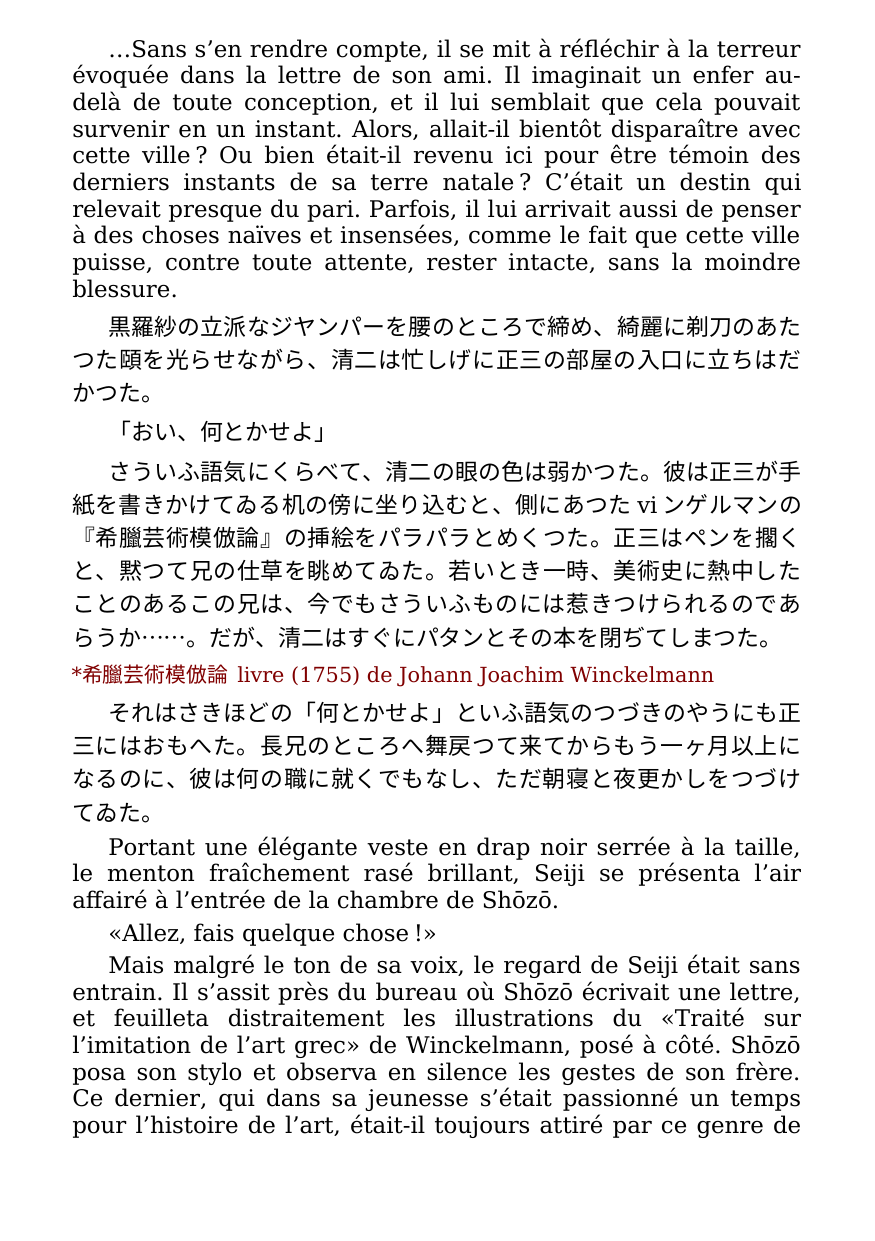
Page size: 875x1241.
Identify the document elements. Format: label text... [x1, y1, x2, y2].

text Mais malgré le ton de sa voix, le regard de Seiji était sans entrain. Il s’assit près du bureau où Shōzō écrivait une lettre, et feuilleta distraitement les illustrations du «Traité sur l’imitation de l’art grec» de Winckelmann, posé à côté. Shōzō posa son stylo et observa en silence les gestes de son frère. Ce dernier, qui dans sa jeunesse s’était passionné un temps pour l’histoire de l’art, était-il toujours attiré par ce genre de [72, 952, 802, 1139]
text 「おい、何とかせよ」 [72, 414, 802, 447]
text «Allez, fais quelque chose !» [72, 920, 802, 946]
text Portant une élégante veste en drap noir serrée à la taille, le menton fraîchement rasé brillant, Seiji se présenta l’air affairé à l’entrée de la chambre de Shōzō. [72, 834, 802, 914]
text 黒羅紗の立派なジヤンパーを腰のところで締め、綺麗に剃刀のあたつた頤を光らせながら、清二は忙しげに正三の部屋の入口に立ちはだかつた。 [72, 309, 802, 408]
text それはさきほどの「何とかせよ」といふ語気のつづきのやうにも正三にはおもへた。長兄のところへ舞戻つて来てからもう一ヶ月以上になるのに、彼は何の職に就くでもなし、ただ朝寝と夜更かしをつづけてゐた。 [72, 695, 802, 828]
text …Sans s’en rendre compte, il se mit à réfléchir à la terreur évoquée dans la lettre de son ami. Il imaginait un enfer au-delà de toute conception, et il lui semblait que cela pouvait survenir en un instant. Alors, allait-il bientôt disparaître avec cette ville ? Ou bien était-il revenu ici pour être témoin des derniers instants de sa terre natale ? C’était un destin qui relevait presque du pari. Parfois, il lui arrivait aussi de penser à des choses naïves et insensées, comme le fait que cette ville puisse, contre toute attente, rester intacte, sans la moindre blessure. [72, 36, 802, 303]
text *希臘芸術模倣論 livre (1755) de Johann Joachim Winckelmann [71, 659, 803, 689]
text さういふ語気にくらべて、清二の眼の色は弱かつた。彼は正三が手紙を書きかけてゐる机の傍に坐り込むと、側にあつたviンゲルマンの『希臘芸術模倣論』の挿絵をパラパラとめくつた。正三はペンを擱くと、黙つて兄の仕草を眺めてゐた。若いとき一時、美術史に熱中したことのあるこの兄は、今でもさういふものには惹きつけられるのであらうか……。だが、清二はすぐにパタンとその本を閉ぢてしまつた。 [72, 453, 802, 653]
